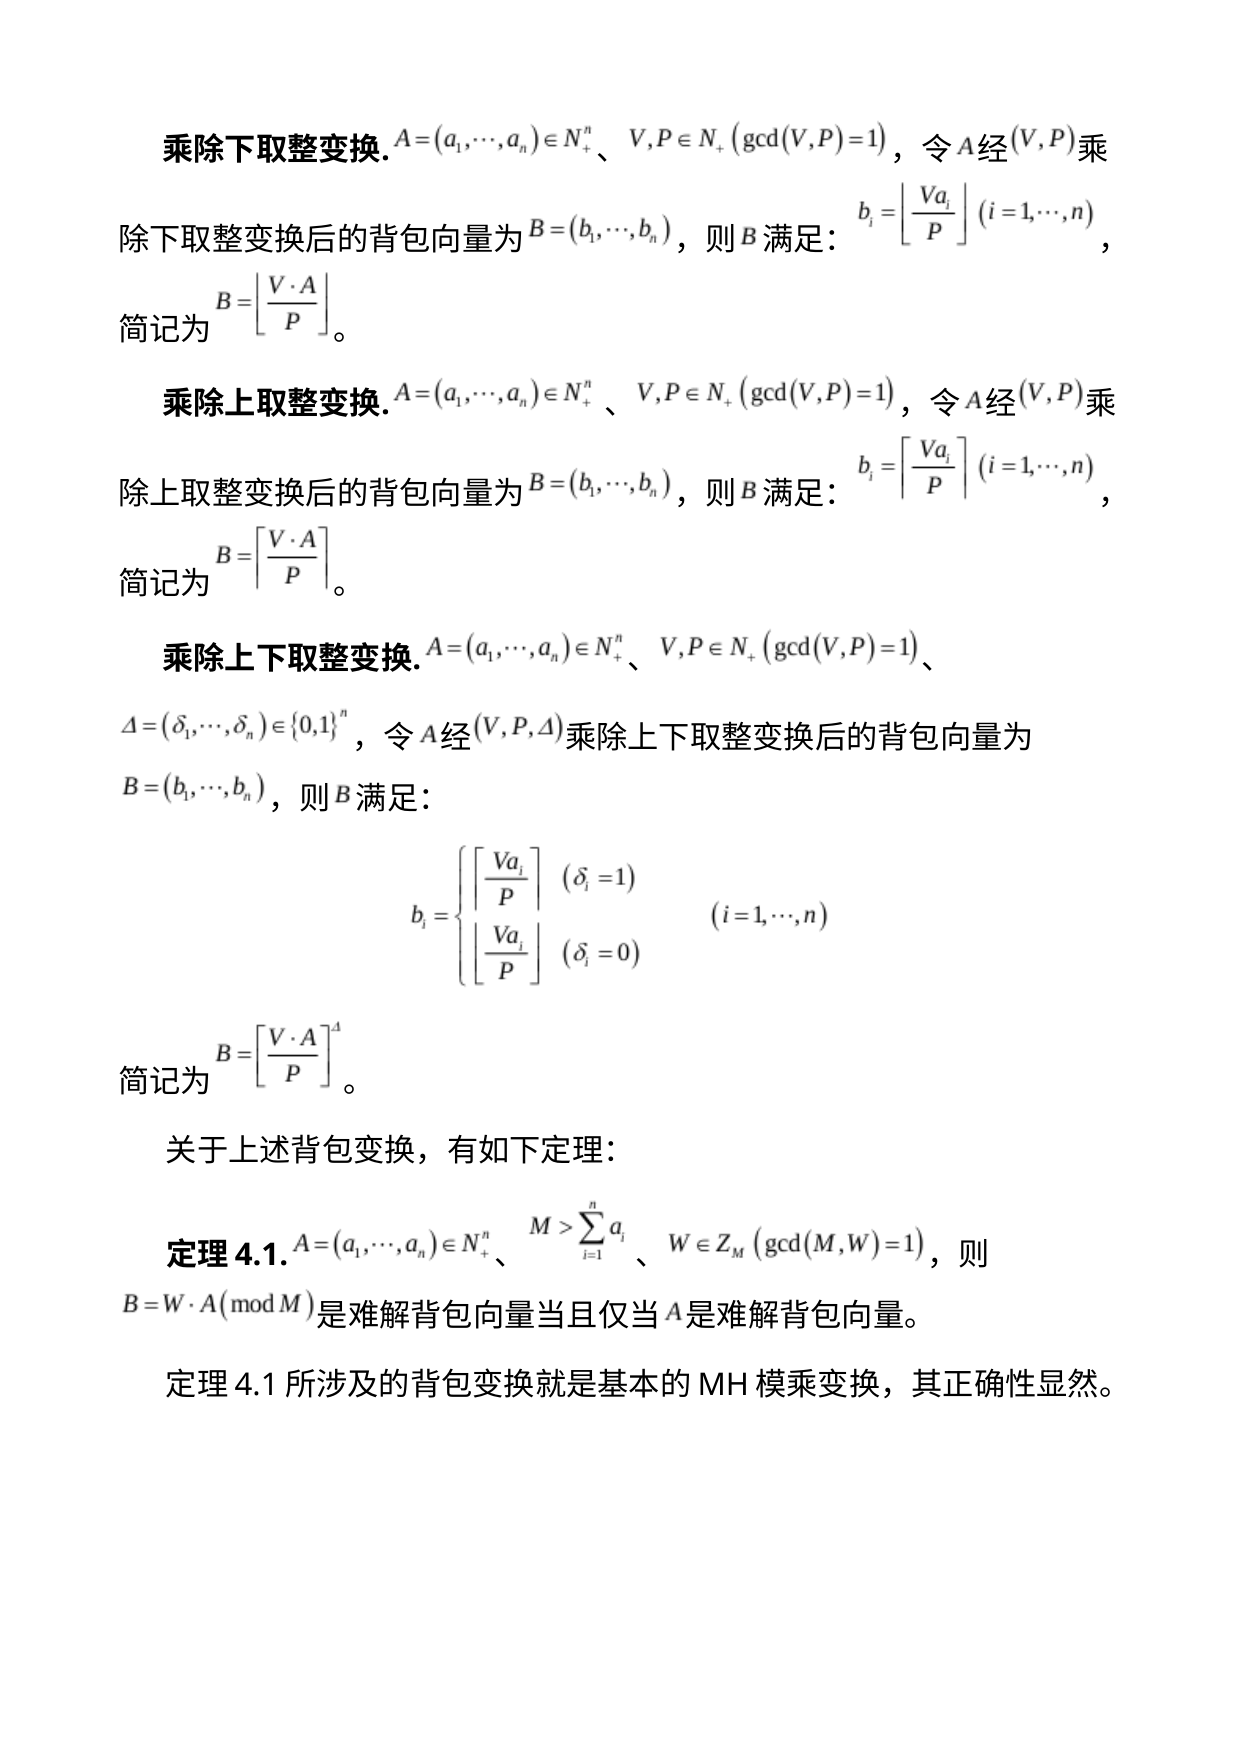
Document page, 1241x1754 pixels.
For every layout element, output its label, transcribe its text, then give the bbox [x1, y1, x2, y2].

text 定理4.1.、、，则 是难解背包向量当且仅当是难解背包向量。 [118, 1194, 1122, 1335]
picture [211, 268, 334, 341]
picture [1008, 118, 1078, 161]
picture [421, 627, 628, 670]
picture [855, 432, 1098, 505]
text 定理4.1所涉及的背包变换就是基本的MH模乘变换，其正确性显然。 [118, 1359, 1122, 1404]
picture [211, 522, 334, 595]
picture [415, 720, 440, 749]
picture [525, 1193, 635, 1266]
picture [211, 1014, 344, 1093]
text ，令经乘除上下取整变换后的背包向量为，则满足： [118, 702, 1122, 818]
picture [736, 222, 762, 251]
text 关于上述背包变换，有如下定理： [118, 1125, 1122, 1170]
picture [330, 781, 356, 809]
picture [288, 1223, 495, 1266]
picture [118, 1283, 317, 1327]
picture [960, 386, 986, 415]
picture [389, 118, 597, 161]
picture [855, 178, 1098, 251]
picture [666, 1223, 928, 1266]
picture [408, 841, 832, 992]
picture [1016, 372, 1086, 415]
text 乘除上下取整变换.、、 [118, 627, 1122, 678]
picture [658, 627, 922, 670]
picture [524, 208, 675, 251]
text 乘除下取整变换.、，令经乘除下取整变换后的背包向量为，则满足：，简记为。 [118, 118, 1122, 349]
picture [627, 118, 890, 161]
picture [118, 766, 269, 809]
picture [471, 706, 565, 749]
picture [524, 462, 675, 505]
picture [660, 1298, 686, 1327]
text 简记为。 [118, 1014, 1122, 1102]
picture [118, 702, 353, 749]
picture [736, 476, 762, 505]
picture [635, 372, 898, 415]
text 乘除上取整变换. 、，令经乘除上取整变换后的背包向量为，则满足：，简记为。 [118, 373, 1122, 603]
picture [389, 372, 597, 415]
picture [952, 132, 978, 161]
